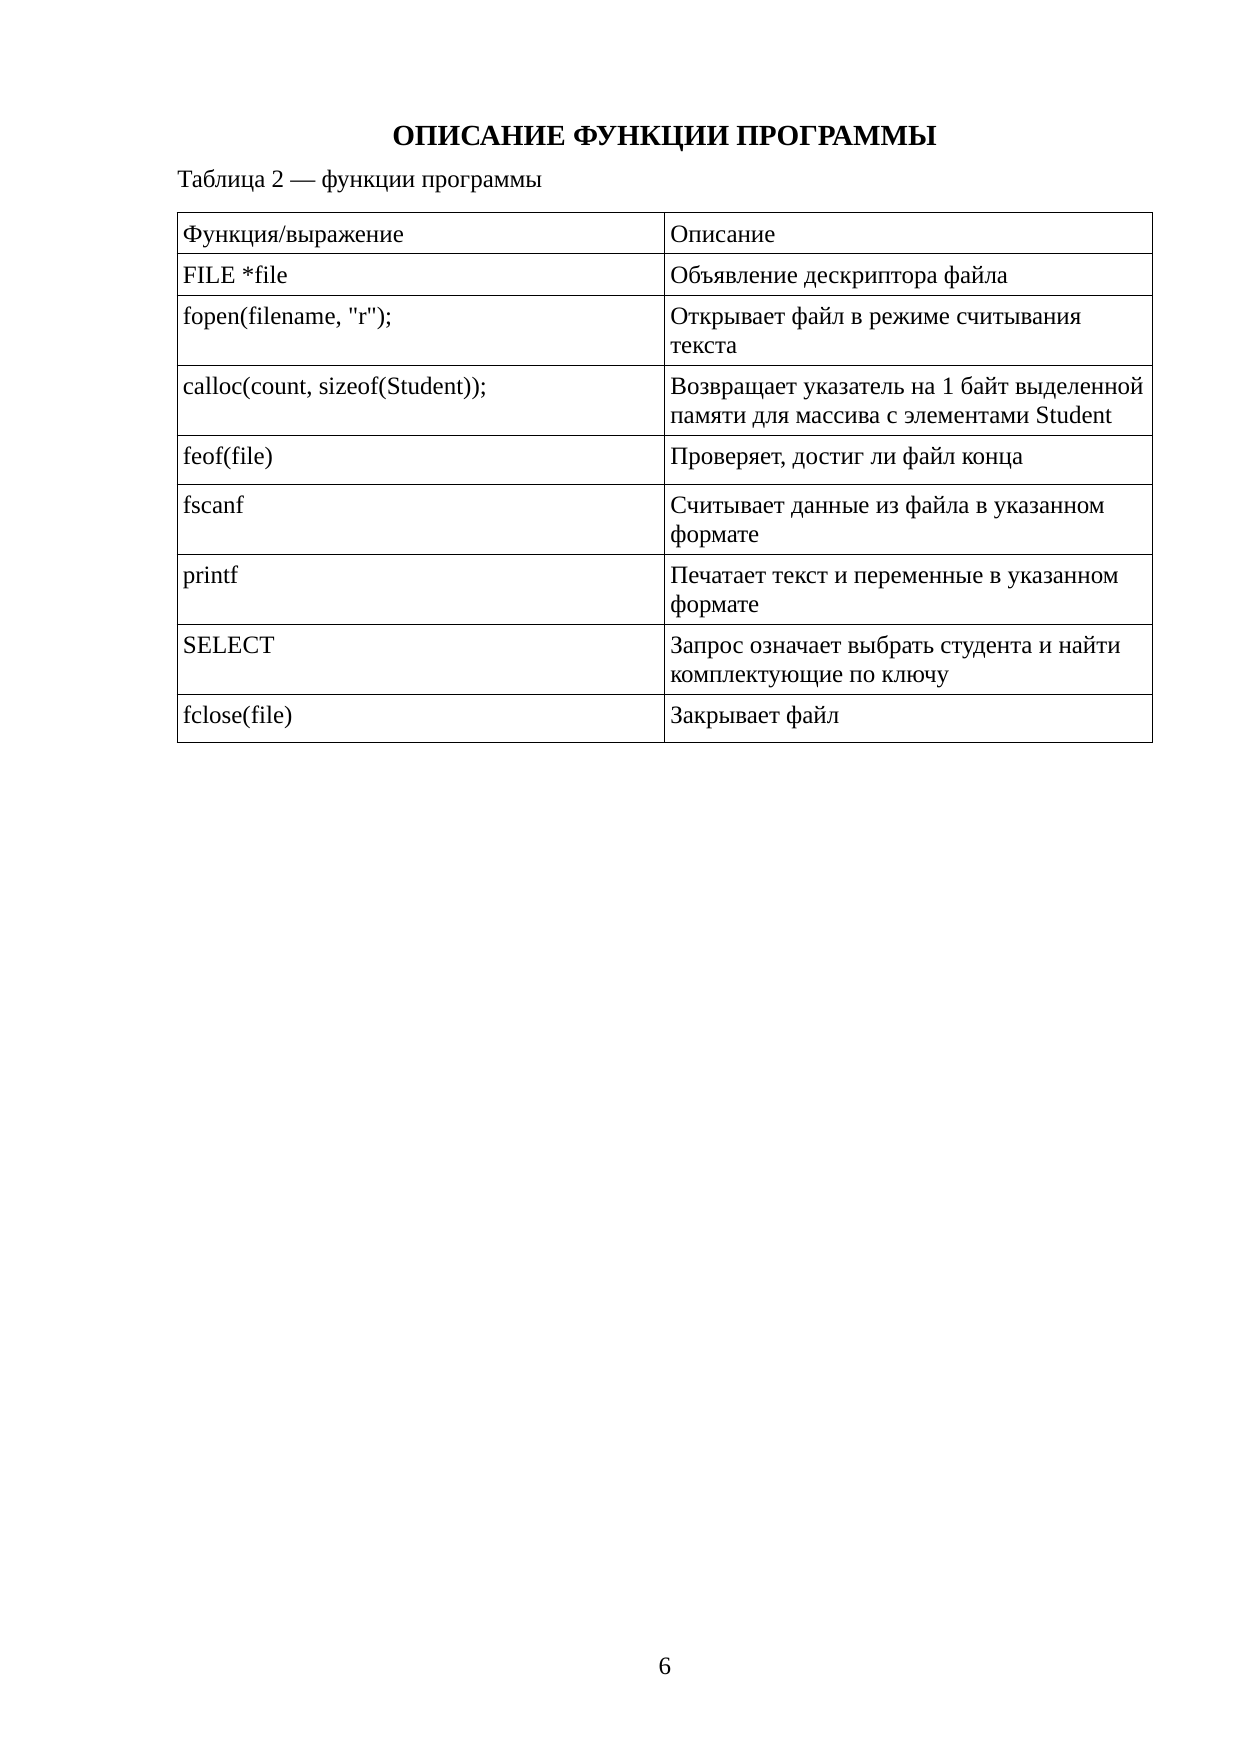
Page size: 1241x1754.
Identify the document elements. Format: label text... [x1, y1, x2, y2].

table_header Функция/выражение [178, 213, 664, 253]
table_cell fclose(file) [178, 695, 664, 742]
table_cell calloc(count, sizeof(Student)); [178, 366, 664, 434]
text Таблица 2 — функции программы [177, 164, 1152, 193]
table_cell printf [178, 555, 664, 623]
table_cell Запрос означает выбрать студента и найти комплектующие по ключу [665, 625, 1152, 693]
table_cell Проверяет, достиг ли файл конца [665, 436, 1152, 483]
table_cell fscanf [178, 485, 664, 553]
table_cell Печатает текст и переменные в указанном формате [665, 555, 1152, 623]
subtitle описание функции программы [177, 118, 1152, 152]
table_header Описание [665, 213, 1152, 253]
table_cell fopen(filename, "r"); [178, 296, 664, 364]
table_cell feof(file) [178, 436, 664, 483]
table_cell SELECT [178, 625, 664, 693]
table_cell Считывает данные из файла в указанном формате [665, 485, 1152, 553]
table_cell Объявление дескриптора файла [665, 254, 1152, 294]
table_cell Закрывает файл [665, 695, 1152, 742]
table_cell Возвращает указатель на 1 байт выделенной памяти для массива с элементами Student [665, 366, 1152, 434]
table_cell Открывает файл в режиме считывания текста [665, 296, 1152, 364]
table_cell FILE *file [178, 254, 664, 294]
